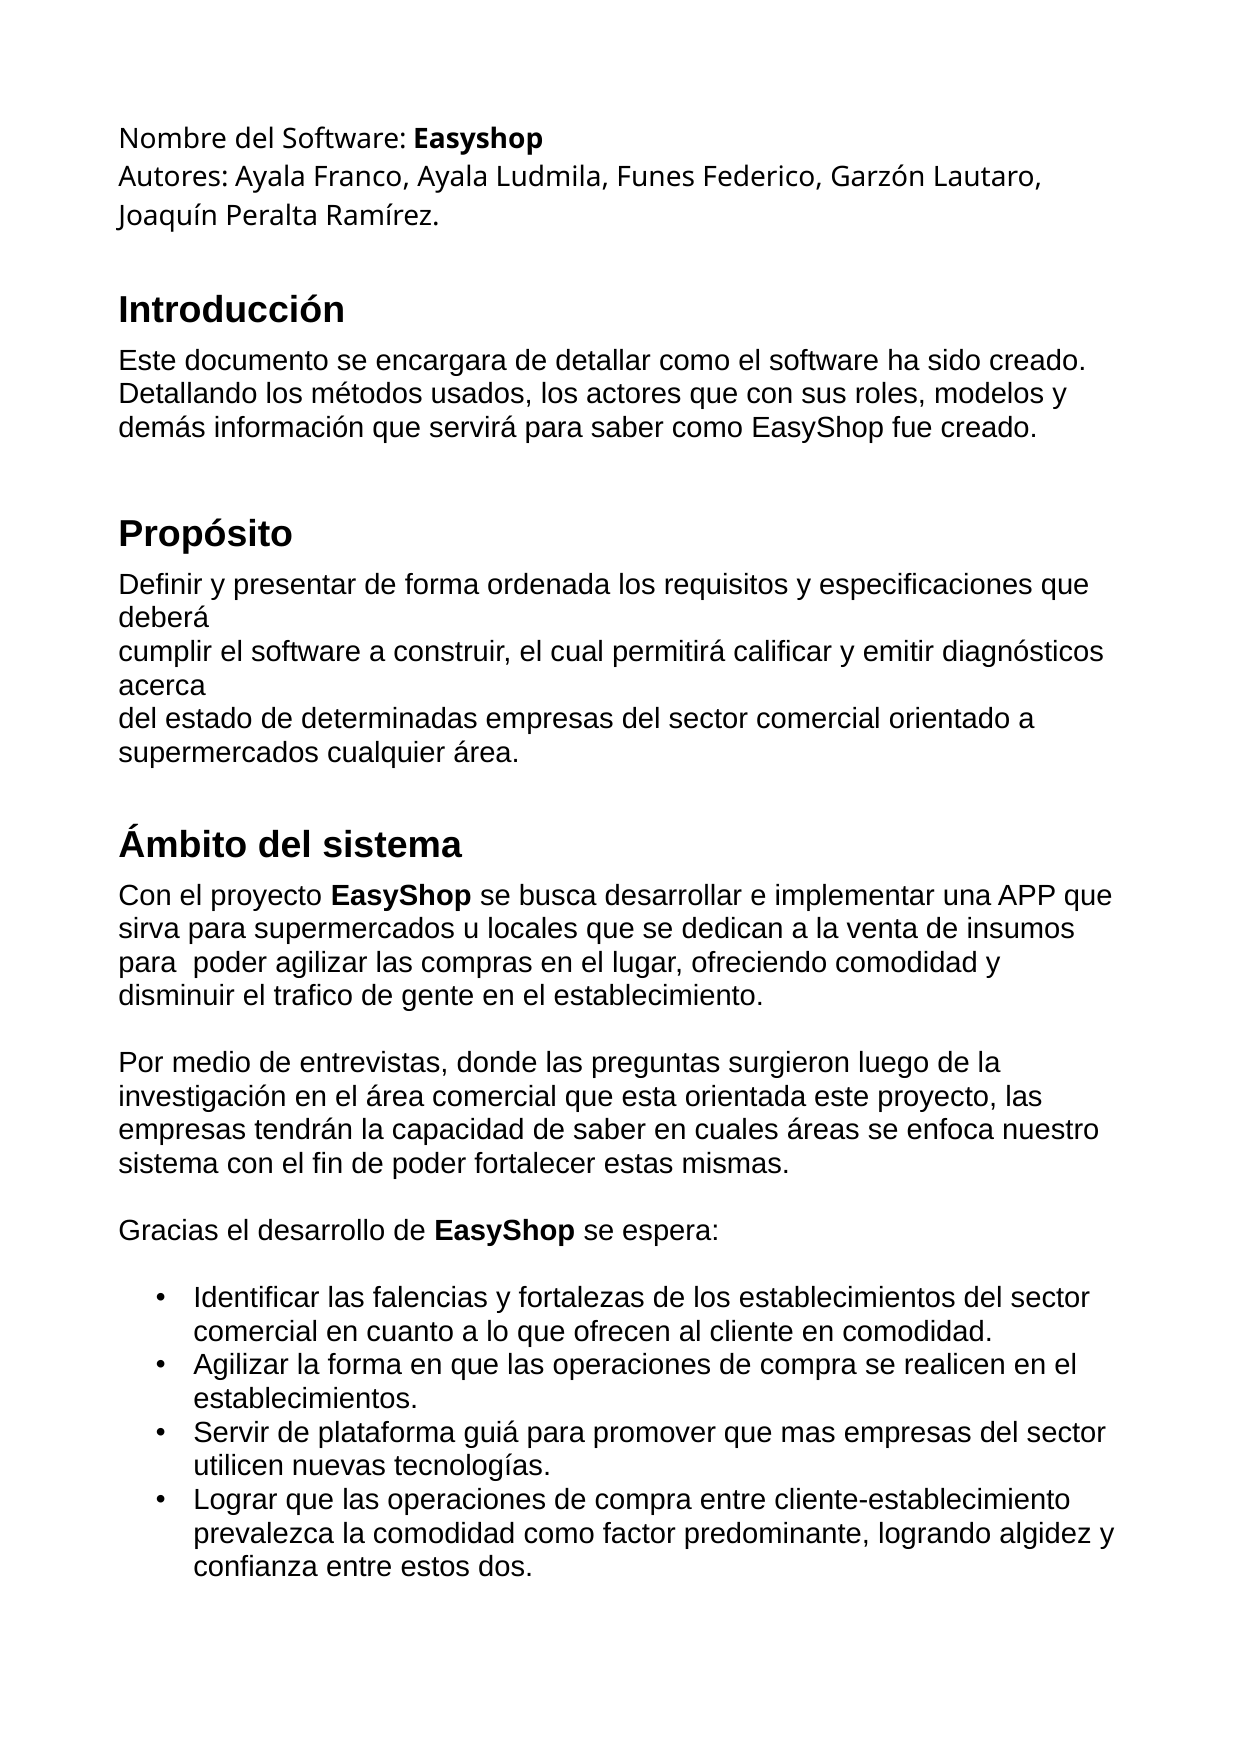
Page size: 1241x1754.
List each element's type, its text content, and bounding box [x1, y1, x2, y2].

text Este documento se encargara de detallar como el software ha sido creado. Detallando los métodos usados, los actores que con sus roles, modelos y demás información que servirá para saber como EasyShop fue creado. [118, 342, 1122, 443]
text Con el proyecto EasyShop se busca desarrollar e implementar una APP que sirva para supermercados u locales que se dedican a la venta de insumos para poder agilizar las compras en el lugar, ofreciendo comodidad y disminuir el trafico de gente en el establecimiento. [118, 877, 1122, 1012]
list Agilizar la forma en que las operaciones de compra se realicen en el establecimientos. [156, 1347, 1122, 1414]
text Nombre del Software: Easyshop Autores: Ayala Franco, Ayala Ludmila, Funes Federico, Garzón Lautaro, Joaquín Peralta Ramírez. [118, 118, 1122, 262]
subtitle Ámbito del sistema [118, 822, 1122, 865]
text Definir y presentar de forma ordenada los requisitos y especificaciones que deberá cumplir el software a construir, el cual permitirá calificar y emitir diagnósticos acerca del estado de determinadas empresas del sector comercial orientado a supermercados cualquier área. [118, 567, 1122, 768]
list Lograr que las operaciones de compra entre cliente-establecimiento prevalezca la comodidad como factor predominante, logrando algidez y confianza entre estos dos. [156, 1482, 1122, 1583]
list Identificar las falencias y fortalezas de los establecimientos del sector comercial en cuanto a lo que ofrecen al cliente en comodidad. [156, 1280, 1122, 1347]
list Servir de plataforma guiá para promover que mas empresas del sector utilicen nuevas tecnologías. [156, 1414, 1122, 1482]
subtitle Propósito [118, 511, 1122, 554]
text Gracias el desarrollo de EasyShop se espera: [118, 1213, 1122, 1246]
text Por medio de entrevistas, donde las preguntas surgieron luego de la investigación en el área comercial que esta orientada este proyecto, las empresas tendrán la capacidad de saber en cuales áreas se enfoca nuestro sistema con el fin de poder fortalecer estas mismas. [118, 1045, 1122, 1179]
subtitle Introducción [118, 287, 1122, 330]
